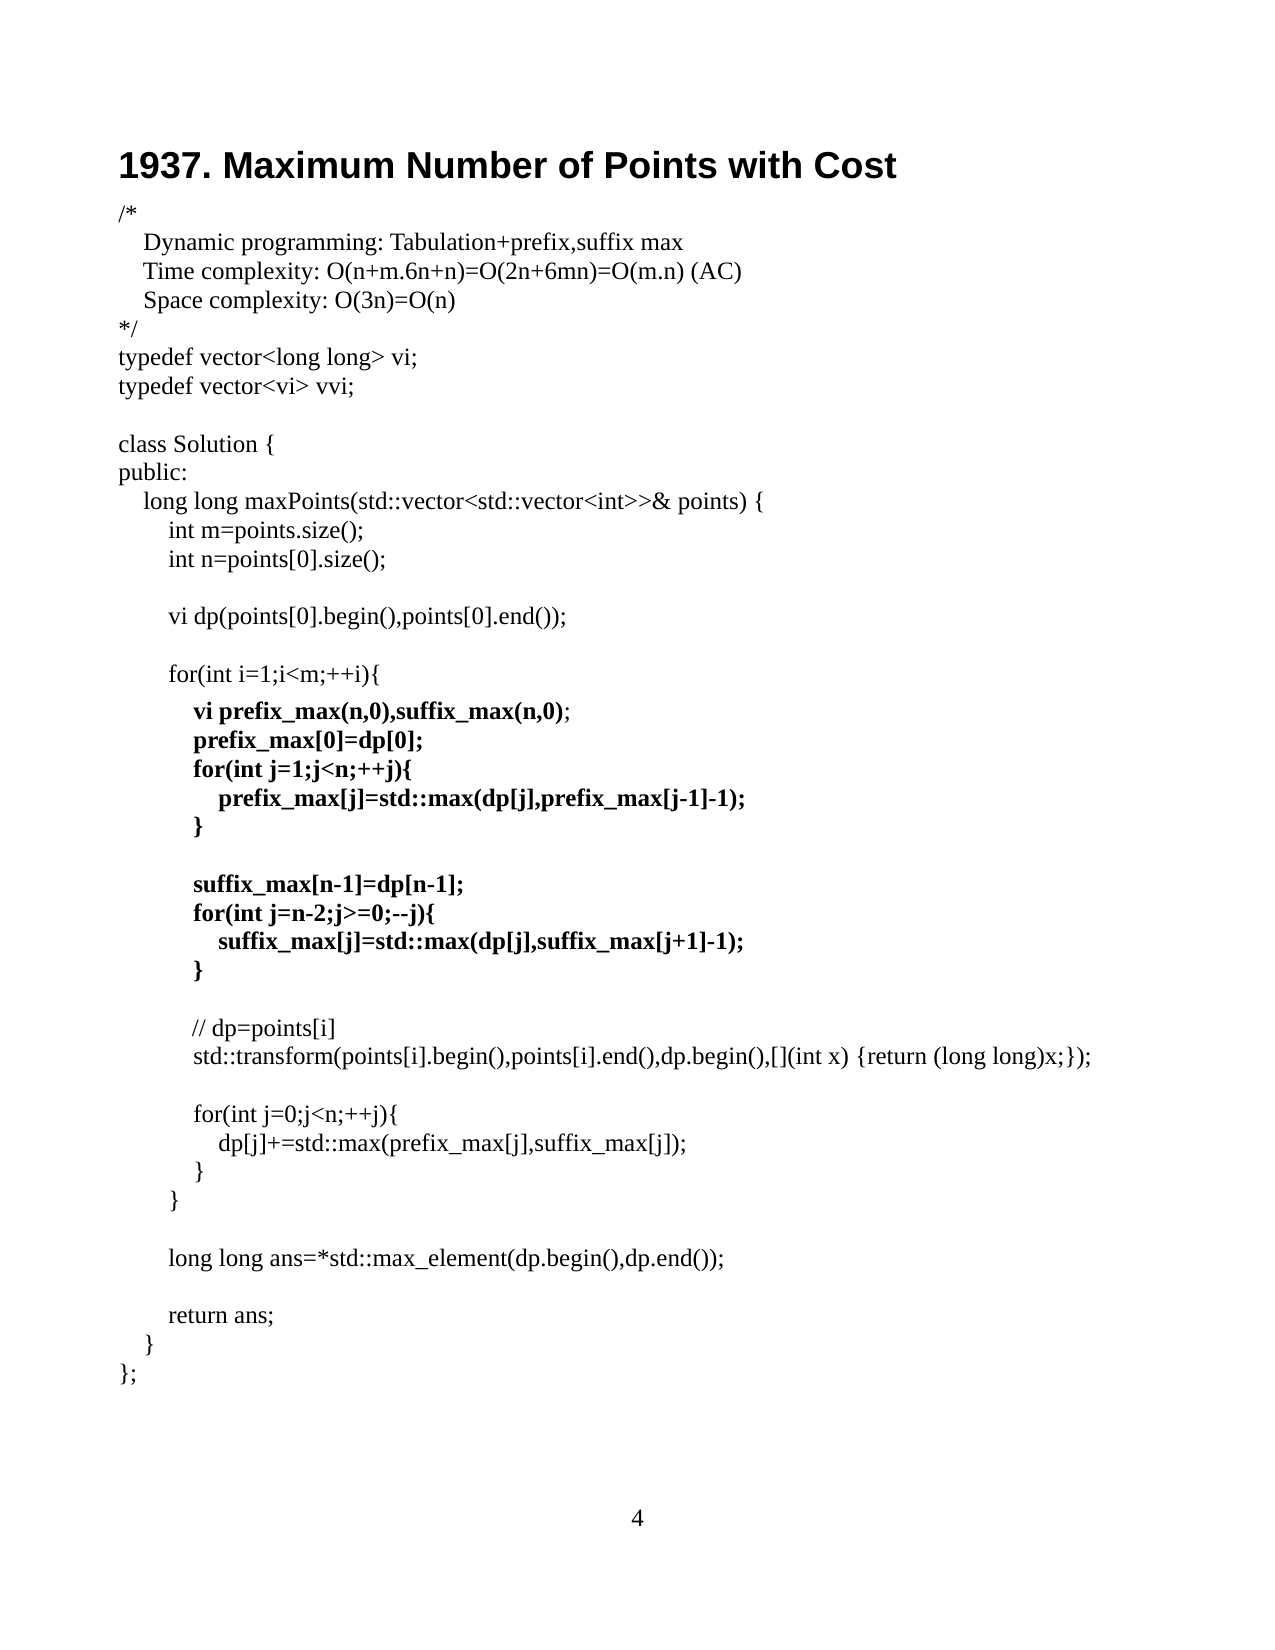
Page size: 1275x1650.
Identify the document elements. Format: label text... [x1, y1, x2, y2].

text typedef vector<long long> vi; [118, 342, 1157, 371]
text vi prefix_max(n,0),suffix_max(n,0); [118, 696, 1157, 725]
text for(int j=n-2;j>=0;--j){ [118, 898, 1157, 926]
text std::transform(points[i].begin(),points[i].end(),dp.begin(),[](int x) {return (long long)x;}); [118, 1041, 1157, 1070]
text Time complexity: O(n+m.6n+n)=O(2n+6mn)=O(m.n) (AC) [118, 256, 1157, 285]
text } [118, 1329, 1157, 1358]
text long long maxPoints(std::vector<std::vector<int>>& points) { [118, 486, 1157, 515]
text int m=points.size(); [118, 515, 1157, 544]
text class Solution { [118, 429, 1157, 457]
text long long ans=*std::max_element(dp.begin(),dp.end()); [118, 1243, 1157, 1271]
text dp[j]+=std::max(prefix_max[j],suffix_max[j]); [118, 1128, 1157, 1156]
text prefix_max[j]=std::max(dp[j],prefix_max[j-1]-1); [118, 783, 1157, 811]
subtitle 1937. Maximum Number of Points with Cost [118, 143, 1157, 186]
text for(int j=0;j<n;++j){ [118, 1099, 1157, 1128]
text } [118, 1185, 1157, 1214]
text vi dp(points[0].begin(),points[0].end()); [118, 601, 1157, 630]
text }; [118, 1358, 1157, 1386]
text prefix_max[0]=dp[0]; [118, 725, 1157, 754]
text Dynamic programming: Tabulation+prefix,suffix max [118, 227, 1157, 256]
text for(int i=1;i<m;++i){ [118, 659, 1157, 687]
text public: [118, 457, 1157, 486]
text Space complexity: O(3n)=O(n) [118, 285, 1157, 314]
text /* [118, 199, 1157, 227]
text int n=points[0].size(); [118, 544, 1157, 572]
text } [118, 1156, 1157, 1185]
text for(int j=1;j<n;++j){ [118, 754, 1157, 783]
text suffix_max[j]=std::max(dp[j],suffix_max[j+1]-1); [118, 926, 1157, 955]
text */ [118, 314, 1157, 342]
text suffix_max[n-1]=dp[n-1]; [118, 869, 1157, 898]
text } [118, 811, 1157, 840]
text return ans; [118, 1300, 1157, 1329]
text typedef vector<vi> vvi; [118, 371, 1157, 400]
text } [118, 955, 1157, 984]
text // dp=points[i] [118, 1013, 1157, 1041]
